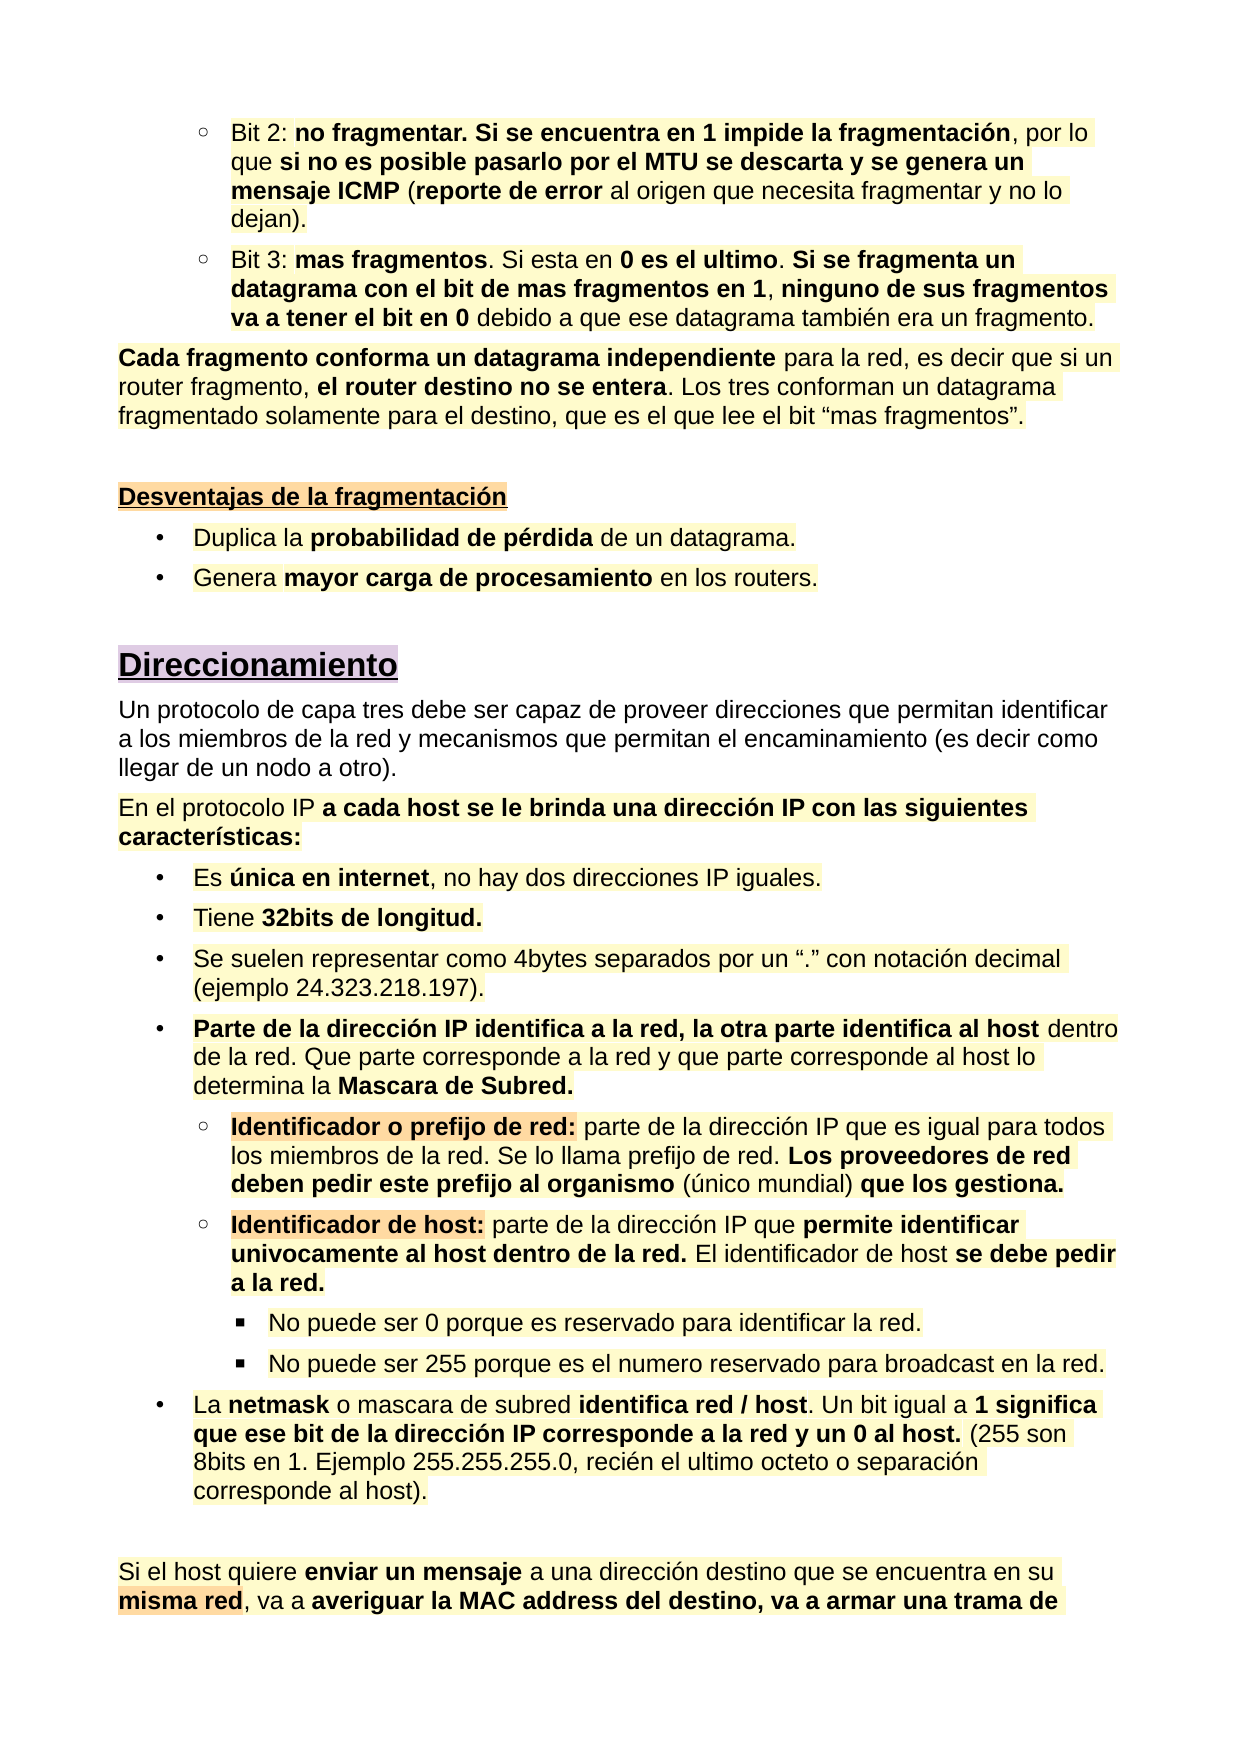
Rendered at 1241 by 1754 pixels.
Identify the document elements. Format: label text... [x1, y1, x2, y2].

list La netmask o mascara de subred identifica red / host. Un bit igual a 1 significa que ese bit de la dirección IP corresponde a la red y un 0 al host. (255 son 8bits en 1. Ejemplo 255.255.255.0, recién el ultimo octeto o separación corresponde al host). [156, 1390, 1122, 1505]
text Cada fragmento conforma un datagrama independiente para la red, es decir que si un router fragmento, el router destino no se entera. Los tres conforman un datagrama fragmentado solamente para el destino, que es el que lee el bit “mas fragmentos”. [118, 343, 1122, 429]
list Bit 2: no fragmentar. Si se encuentra en 1 impide la fragmentación, por lo que si no es posible pasarlo por el MTU se descarta y se genera un mensaje ICMP (reporte de error al origen que necesita fragmentar y no lo dejan). [193, 118, 1122, 233]
text Un protocolo de capa tres debe ser capaz de proveer direcciones que permitan identificar a los miembros de la red y mecanismos que permitan el encaminamiento (es decir como llegar de un nodo a otro). [118, 695, 1122, 781]
list Parte de la dirección IP identifica a la red, la otra parte identifica al host dentro de la red. Que parte corresponde a la red y que parte corresponde al host lo determina la Mascara de Subred. [156, 1013, 1122, 1100]
list Bit 3: mas fragmentos. Si esta en 0 es el ultimo. Si se fragmenta un datagrama con el bit de mas fragmentos en 1, ninguno de sus fragmentos va a tener el bit en 0 debido a que ese datagrama también era un fragmento. [193, 245, 1122, 331]
text Si el host quiere enviar un mensaje a una dirección destino que se encuentra en su misma red, va a averiguar la MAC address del destino, va a armar una trama de [118, 1557, 1122, 1615]
list Se suelen representar como 4bytes separados por un “.” con notación decimal (ejemplo 24.323.218.197). [156, 944, 1122, 1002]
list Identificador de host: parte de la dirección IP que permite identificar univocamente al host dentro de la red. El identificador de host se debe pedir a la red. [193, 1210, 1122, 1296]
list Identificador o prefijo de red: parte de la dirección IP que es igual para todos los miembros de la red. Se lo llama prefijo de red. Los proveedores de red deben pedir este prefijo al organismo (único mundial) que los gestiona. [193, 1112, 1122, 1198]
list No puede ser 255 porque es el numero reservado para broadcast en la red. [231, 1349, 1122, 1378]
list No puede ser 0 porque es reservado para identificar la red. [231, 1308, 1122, 1337]
text Desventajas de la fragmentación [118, 482, 1122, 511]
list Genera mayor carga de procesamiento en los routers. [156, 563, 1122, 592]
list Es única en internet, no hay dos direcciones IP iguales. [156, 863, 1122, 891]
list Tiene 32bits de longitud. [156, 903, 1122, 932]
text Direccionamiento [118, 645, 1122, 683]
list Duplica la probabilidad de pérdida de un datagrama. [156, 523, 1122, 552]
text En el protocolo IP a cada host se le brinda una dirección IP con las siguientes características: [118, 793, 1122, 851]
